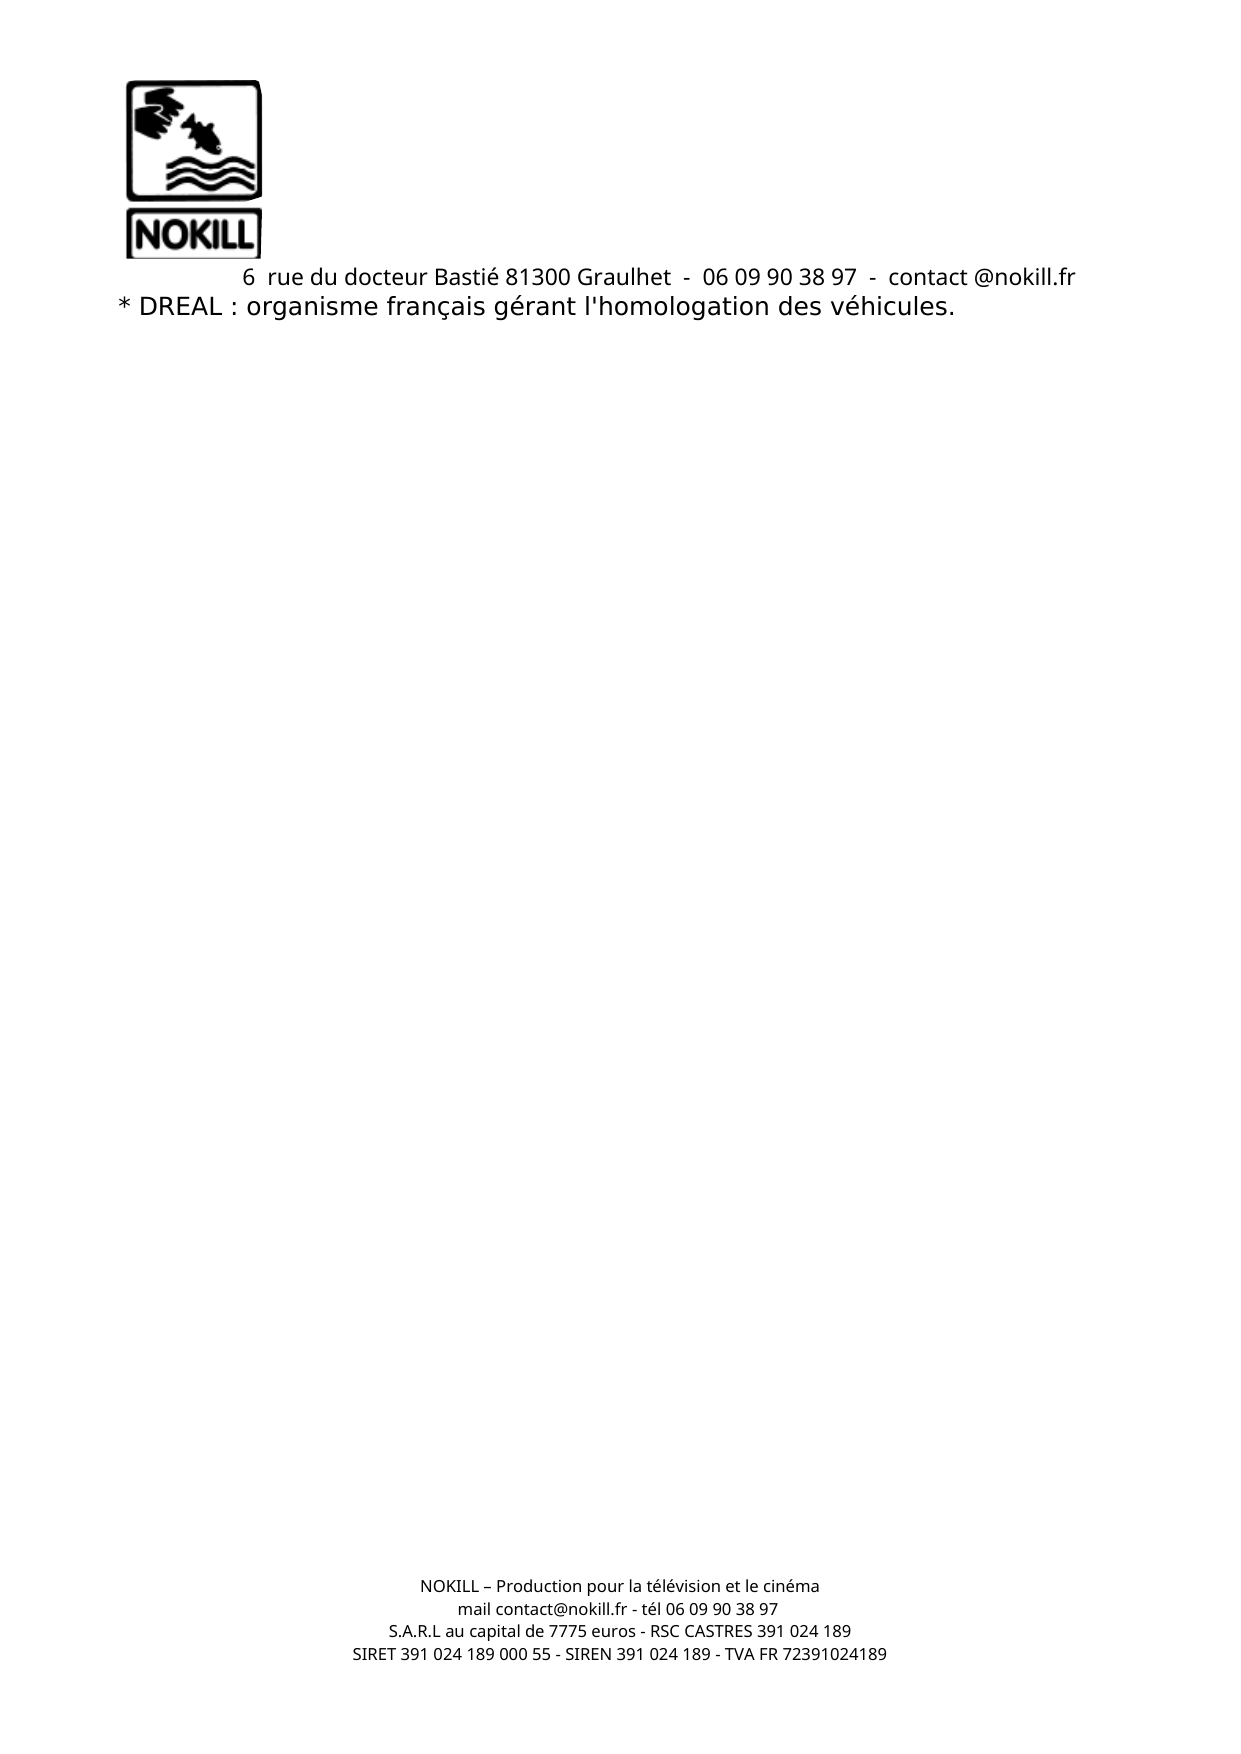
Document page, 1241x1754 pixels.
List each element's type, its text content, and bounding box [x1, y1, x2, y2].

text * DREAL : organisme français gérant l'homologation des véhicules. [118, 292, 1122, 322]
